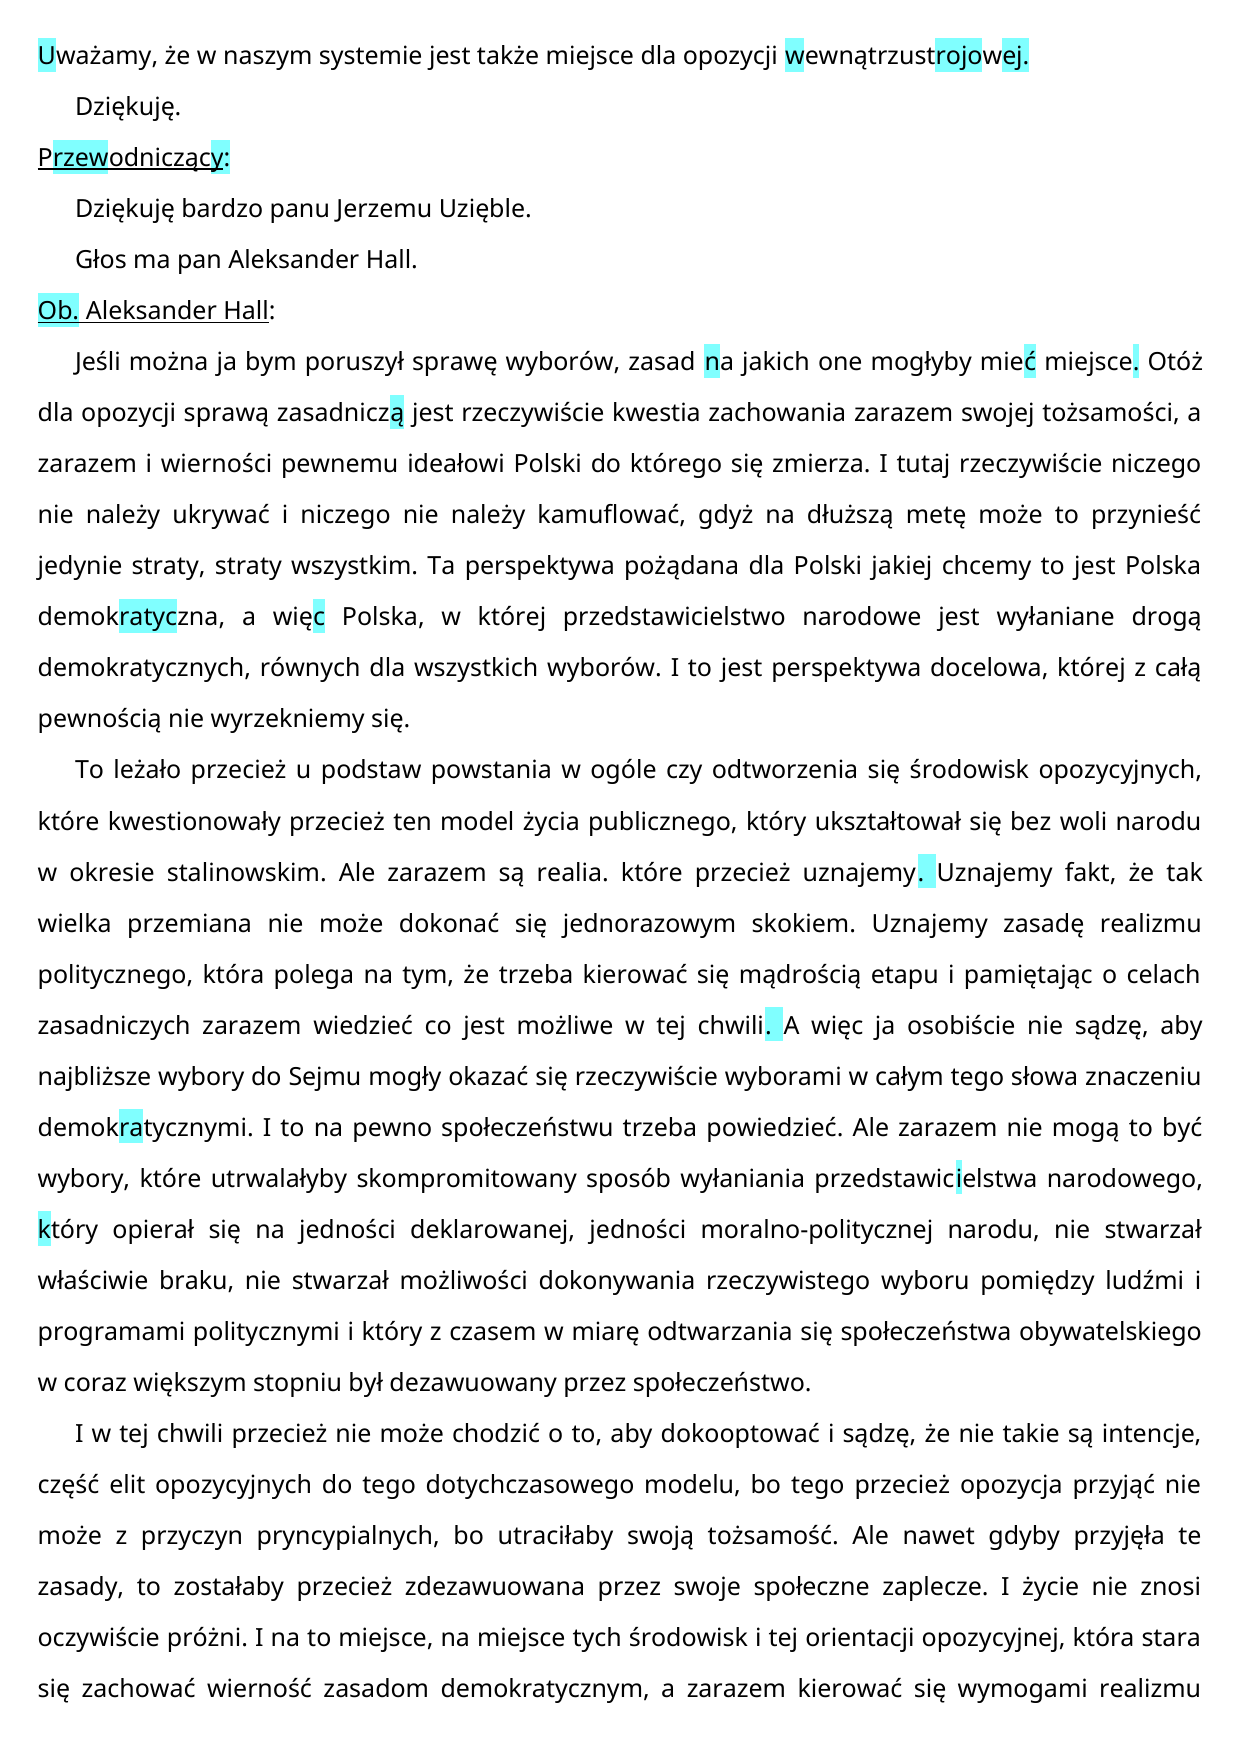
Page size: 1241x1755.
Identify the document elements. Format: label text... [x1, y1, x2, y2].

text Dziękuję. [37, 88, 1203, 123]
text Głos ma pan Aleksander Hall. [37, 242, 1203, 276]
text Przewodniczący: [37, 139, 1203, 174]
text Uważamy, że w naszym systemie jest także miejsce dla opozycji wewnątrzustrojowej. [37, 37, 1203, 72]
text Dziękuję bardzo panu Jerzemu Uzięble. [37, 191, 1203, 225]
text I w tej chwili przecież nie może chodzić o to, aby dokooptować i sądzę, że nie takie są intencje, część elit opozycyjnych do tego dotychczasowego modelu, bo tego przecież opozycja przyjąć nie może z przyczyn pryncypialnych, bo utraciłaby swoją tożsamość. Ale nawet gdyby przyjęła te zasady, to zostałaby przecież zdezawuowana przez swoje społeczne zaplecze. I życie nie znosi oczywiście próżni. I na to miejsce, na miejsce tych środowisk i tej orientacji opozycyjnej, która stara się zachować wierność zasadom demokratycznym, a zarazem kierować się wymogami realizmu [37, 1416, 1203, 1705]
text Ob. Aleksander Hall: [37, 293, 1203, 327]
text To leżało przecież u podstaw powstania w ogóle czy odtworzenia się środowisk opozycyjnych, które kwestionowały przecież ten model życia publicznego, który ukształtował się bez woli narodu w okresie stalinowskim. Ale zarazem są realia. które przecież uznajemy. Uznajemy fakt, że tak wielka przemiana nie może dokonać się jednorazowym skokiem. Uznajemy zasadę realizmu politycznego, która polega na tym, że trzeba kierować się mądrością etapu i pamiętając o celach zasadniczych zarazem wiedzieć co jest możliwe w tej chwili. A więc ja osobiście nie sądzę, aby najbliższe wybory do Sejmu mogły okazać się rzeczywiście wyborami w całym tego słowa znaczeniu demokratycznymi. I to na pewno społeczeństwu trzeba powiedzieć. Ale zarazem nie mogą to być wybory, które utrwalałyby skompromitowany sposób wyłaniania przedstawicielstwa narodowego, który opierał się na jedności deklarowanej, jedności moralno-politycznej narodu, nie stwarzał właściwie braku, nie stwarzał możliwości dokonywania rzeczywistego wyboru pomiędzy ludźmi i programami politycznymi i który z czasem w miarę odtwarzania się społeczeństwa obywatelskiego w coraz większym stopniu był dezawuowany przez społeczeństwo. [37, 752, 1203, 1399]
text Jeśli można ja bym poruszył sprawę wyborów, zasad na jakich one mogłyby mieć miejsce. Otóż dla opozycji sprawą zasadniczą jest rzeczywiście kwestia zachowania zarazem swojej tożsamości, a zarazem i wierności pewnemu ideałowi Polski do którego się zmierza. I tutaj rzeczywiście niczego nie należy ukrywać i niczego nie należy kamuflować, gdyż na dłuższą metę może to przynieść jedynie straty, straty wszystkim. Ta perspektywa pożądana dla Polski jakiej chcemy to jest Polska demokratyczna, a więc Polska, w której przedstawicielstwo narodowe jest wyłaniane drogą demokratycznych, równych dla wszystkich wyborów. I to jest perspektywa docelowa, której z całą pewnością nie wyrzekniemy się. [37, 344, 1203, 735]
